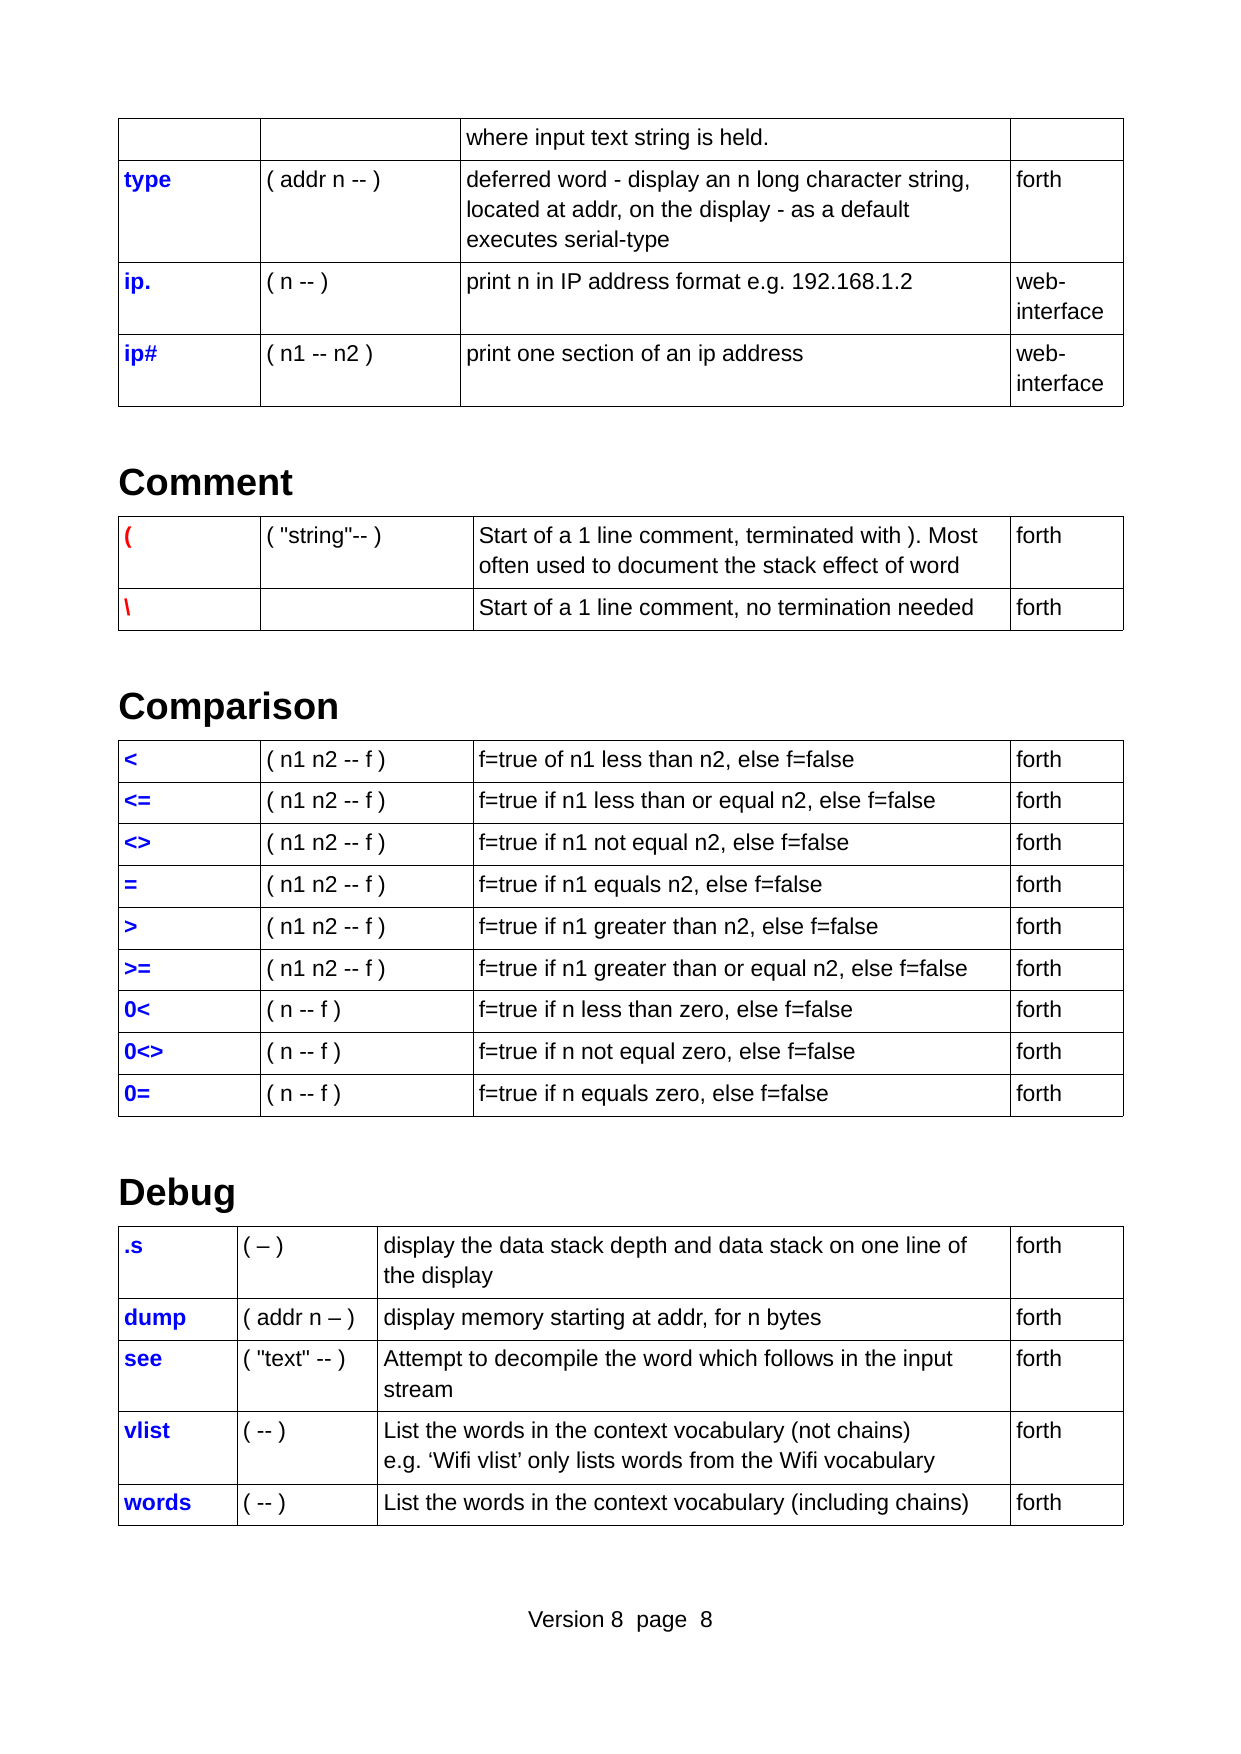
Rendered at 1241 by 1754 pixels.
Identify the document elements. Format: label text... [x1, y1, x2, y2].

table_cell ip# [119, 335, 260, 406]
table_cell forth [1011, 1075, 1123, 1116]
table_cell ( n1 n2 -- f ) [261, 783, 473, 823]
table_cell >= [119, 950, 260, 990]
table_cell display memory starting at addr, for n bytes [378, 1299, 1010, 1339]
table_cell f=true if n1 equals n2, else f=false [474, 866, 1010, 907]
table_cell <= [119, 783, 260, 823]
table_cell f=true if n not equal zero, else f=false [474, 1033, 1010, 1074]
subtitle Comparison [118, 684, 1122, 727]
table_cell 0= [119, 1075, 260, 1116]
table_header display the data stack depth and data stack on one line of the display [378, 1227, 1010, 1298]
table_cell ( n -- f ) [261, 1075, 473, 1116]
table_cell ( -- ) [238, 1485, 377, 1525]
table_cell f=true if n less than zero, else f=false [474, 991, 1010, 1032]
table_cell forth [1011, 866, 1123, 907]
table_cell ( n -- f ) [261, 1033, 473, 1074]
table_cell ( n1 n2 -- f ) [261, 908, 473, 949]
table_header ( "string"-- ) [261, 517, 473, 588]
table_cell forth [1011, 1033, 1123, 1074]
table_cell forth [1011, 1412, 1123, 1483]
table_cell forth [1011, 1341, 1123, 1411]
table_header forth [1011, 517, 1123, 588]
table_cell <> [119, 824, 260, 865]
table_cell forth [1011, 950, 1123, 990]
table_cell List the words in the context vocabulary (including chains) [378, 1485, 1010, 1525]
table_cell f=true if n1 not equal n2, else f=false [474, 824, 1010, 865]
table_cell f=true if n1 less than or equal n2, else f=false [474, 783, 1010, 823]
table_cell type [119, 161, 260, 262]
table_cell forth [1011, 1299, 1123, 1339]
table_cell [119, 119, 260, 160]
table_cell ( n1 -- n2 ) [261, 335, 460, 406]
table_cell web-interface [1011, 263, 1123, 334]
table_cell Attempt to decompile the word which follows in the input stream [378, 1341, 1010, 1411]
table_cell ( -- ) [238, 1412, 377, 1483]
table_header f=true of n1 less than n2, else f=false [474, 741, 1010, 782]
table_cell forth [1011, 1485, 1123, 1525]
table_cell > [119, 908, 260, 949]
table_cell f=true if n1 greater than or equal n2, else f=false [474, 950, 1010, 990]
table_cell f=true if n1 greater than n2, else f=false [474, 908, 1010, 949]
table_header .s [119, 1227, 237, 1298]
table_cell forth [1011, 991, 1123, 1032]
table_cell [261, 589, 473, 630]
table_cell print one section of an ip address [461, 335, 1010, 406]
table_cell ip. [119, 263, 260, 334]
table_cell = [119, 866, 260, 907]
subtitle Debug [118, 1169, 1122, 1213]
table_cell forth [1011, 908, 1123, 949]
table_header forth [1011, 1227, 1123, 1298]
table_cell [1011, 119, 1123, 160]
table_cell ( "text" -- ) [238, 1341, 377, 1411]
table_cell ( addr n -- ) [261, 161, 460, 262]
table_cell ( n -- f ) [261, 991, 473, 1032]
table_cell forth [1011, 783, 1123, 823]
table_header forth [1011, 741, 1123, 782]
table_cell f=true if n equals zero, else f=false [474, 1075, 1010, 1116]
table_cell forth [1011, 161, 1123, 262]
table_cell vlist [119, 1412, 237, 1483]
table_cell ( n1 n2 -- f ) [261, 950, 473, 990]
table_cell 0< [119, 991, 260, 1032]
table_cell print n in IP address format e.g. 192.168.1.2 [461, 263, 1010, 334]
table_header Start of a 1 line comment, terminated with ). Most often used to document the stack effect of word [474, 517, 1010, 588]
table_header ( n1 n2 -- f ) [261, 741, 473, 782]
table_header < [119, 741, 260, 782]
table_cell List the words in the context vocabulary (not chains) e.g. ‘Wifi vlist’ only lists words from the Wifi vocabulary [378, 1412, 1010, 1483]
subtitle Comment [118, 460, 1122, 503]
table_cell see [119, 1341, 237, 1411]
table_cell web-interface [1011, 335, 1123, 406]
table_cell where input text string is held. [461, 119, 1010, 160]
table_cell [261, 119, 460, 160]
table_cell ( n1 n2 -- f ) [261, 824, 473, 865]
table_cell \ [119, 589, 260, 630]
table_header ( – ) [238, 1227, 377, 1298]
table_header ( [119, 517, 260, 588]
table_cell forth [1011, 589, 1123, 630]
table_cell ( addr n – ) [238, 1299, 377, 1339]
table_cell deferred word - display an n long character string, located at addr, on the display - as a default executes serial-type [461, 161, 1010, 262]
table_cell words [119, 1485, 237, 1525]
table_cell dump [119, 1299, 237, 1339]
table_cell Start of a 1 line comment, no termination needed [474, 589, 1010, 630]
table_cell forth [1011, 824, 1123, 865]
table_cell ( n -- ) [261, 263, 460, 334]
table_cell ( n1 n2 -- f ) [261, 866, 473, 907]
table_cell 0<> [119, 1033, 260, 1074]
